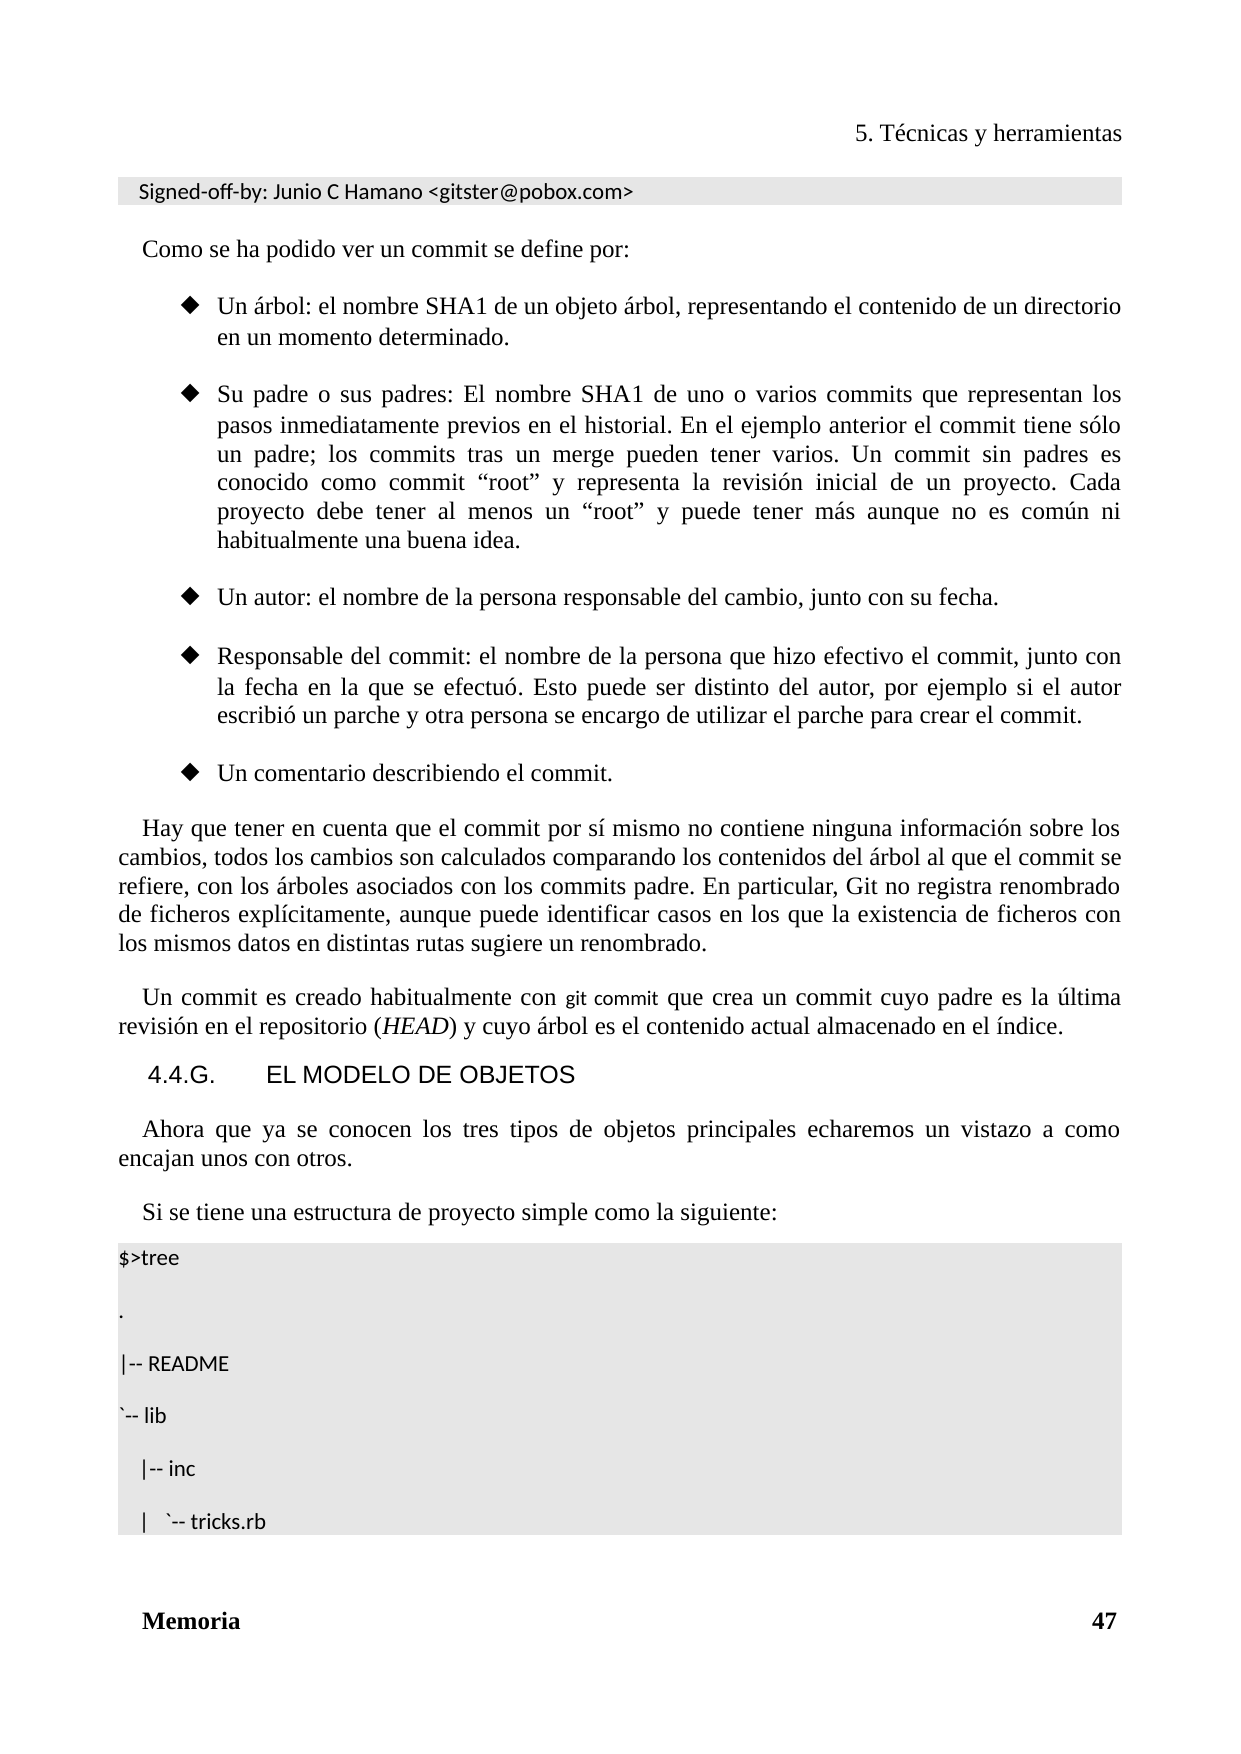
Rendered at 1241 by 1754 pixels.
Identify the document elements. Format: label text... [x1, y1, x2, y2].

text Hay que tener en cuenta que el commit por sí mismo no contiene ninguna información sobre los cambios, todos los cambios son calculados comparando los contenidos del árbol al que el commit se refiere, con los árboles asociados con los commits padre. En particular, Git no registra renombrado de ficheros explícitamente, aunque puede identificar casos en los que la existencia de ficheros con los mismos datos en distintas rutas sugiere un renombrado. [118, 813, 1122, 957]
text | `-- tricks.rb [118, 1507, 1122, 1535]
list Un comentario describiendo el commit. [179, 754, 1122, 788]
list Responsable del commit: el nombre de la persona que hizo efectivo el commit, junto con la fecha en la que se efectuó. Esto puede ser distinto del autor, por ejemplo si el autor escribió un parche y otra persona se encargo de utilizar el parche para crear el commit. [179, 638, 1122, 729]
list Un autor: el nombre de la persona responsable del cambio, junto con su fecha. [179, 579, 1122, 613]
list Un árbol: el nombre SHA1 de un objeto árbol, representando el contenido de un directorio en un momento determinado. [179, 288, 1122, 351]
text . [118, 1296, 1122, 1324]
text |-- inc [118, 1454, 1122, 1482]
text $>tree [118, 1243, 1122, 1271]
text `-- lib [118, 1402, 1122, 1429]
text Si se tiene una estructura de proyecto simple como la siguiente: [118, 1197, 1122, 1225]
text Como se ha podido ver un commit se define por: [118, 234, 1122, 263]
text Un commit es creado habitualmente con git commit que crea un commit cuyo padre es la última revisión en el repositorio (HEAD) y cuyo árbol es el contenido actual almacenado en el índice. [118, 982, 1122, 1039]
text |-- README [118, 1349, 1122, 1377]
text Signed-off-by: Junio C Hamano <gitster@pobox.com> [118, 177, 1122, 205]
list Su padre o sus padres: El nombre SHA1 de uno o varios commits que representan los pasos inmediatamente previos en el historial. En el ejemplo anterior el commit tiene sólo un padre; los commits tras un merge pueden tener varios. Un commit sin padres es conocido como commit “root” y representa la revisión inicial de un proyecto. Cada proyecto debe tener al menos un “root” y puede tener más aunque no es común ni habitualmente una buena idea. [179, 376, 1122, 554]
subtitle El modelo de objetos [148, 1060, 1122, 1089]
text Ahora que ya se conocen los tres tipos de objetos principales echaremos un vistazo a como encajan unos con otros. [118, 1114, 1122, 1172]
